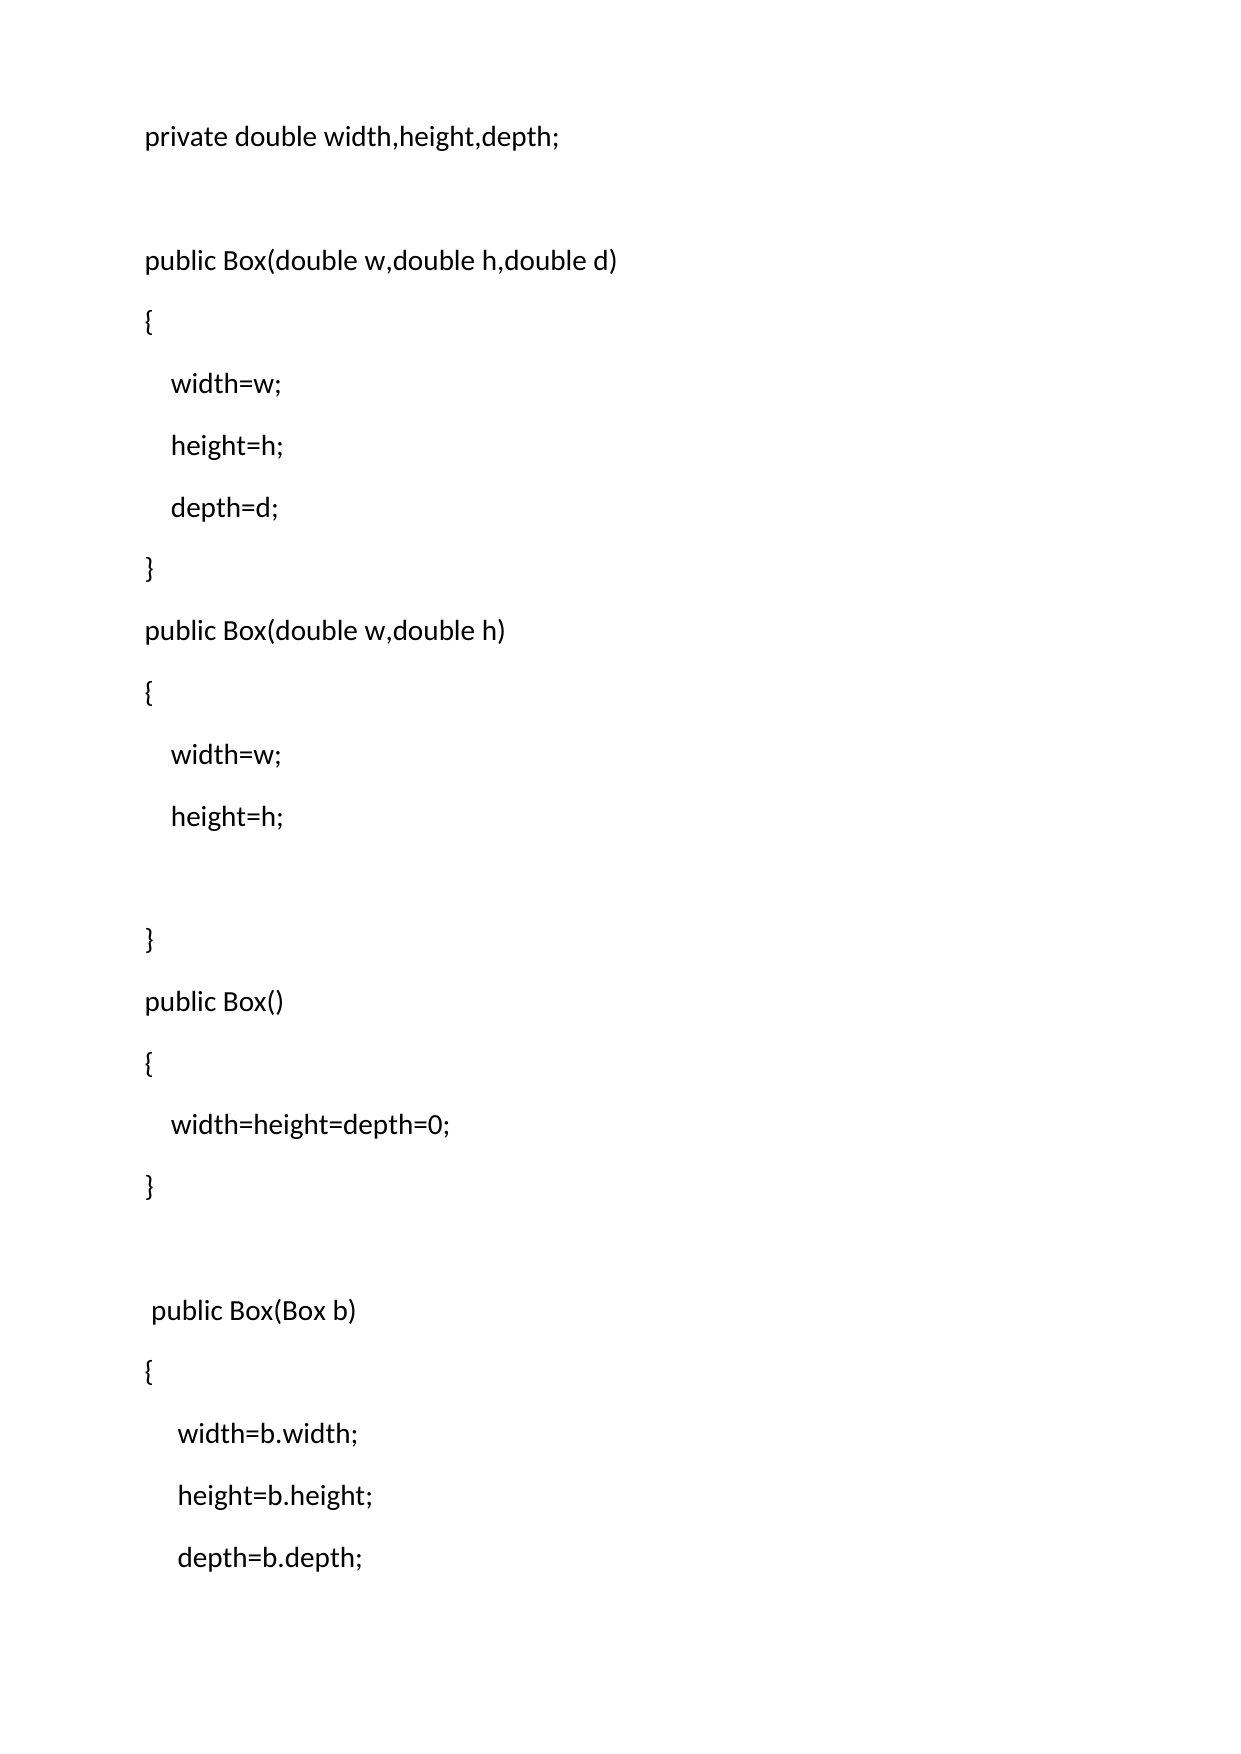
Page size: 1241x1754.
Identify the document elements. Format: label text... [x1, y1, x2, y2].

text { [118, 1045, 1122, 1080]
text depth=b.depth; [118, 1539, 1122, 1574]
text width=height=depth=0; [118, 1106, 1122, 1142]
text } [118, 921, 1122, 957]
text { [118, 674, 1122, 710]
text height=b.height; [118, 1477, 1122, 1513]
text public Box(double w,double h) [118, 612, 1122, 648]
text { [118, 1353, 1122, 1389]
text public Box(Box b) [118, 1292, 1122, 1327]
text width=b.width; [118, 1415, 1122, 1451]
text public Box() [118, 983, 1122, 1018]
text { [118, 303, 1122, 339]
text public Box(double w,double h,double d) [118, 242, 1122, 277]
text width=w; [118, 365, 1122, 401]
text width=w; [118, 736, 1122, 771]
text depth=d; [118, 489, 1122, 524]
text height=h; [118, 427, 1122, 463]
text height=h; [118, 798, 1122, 833]
text } [118, 1168, 1122, 1204]
text } [118, 551, 1122, 586]
text private double width,height,depth; [118, 118, 1122, 154]
